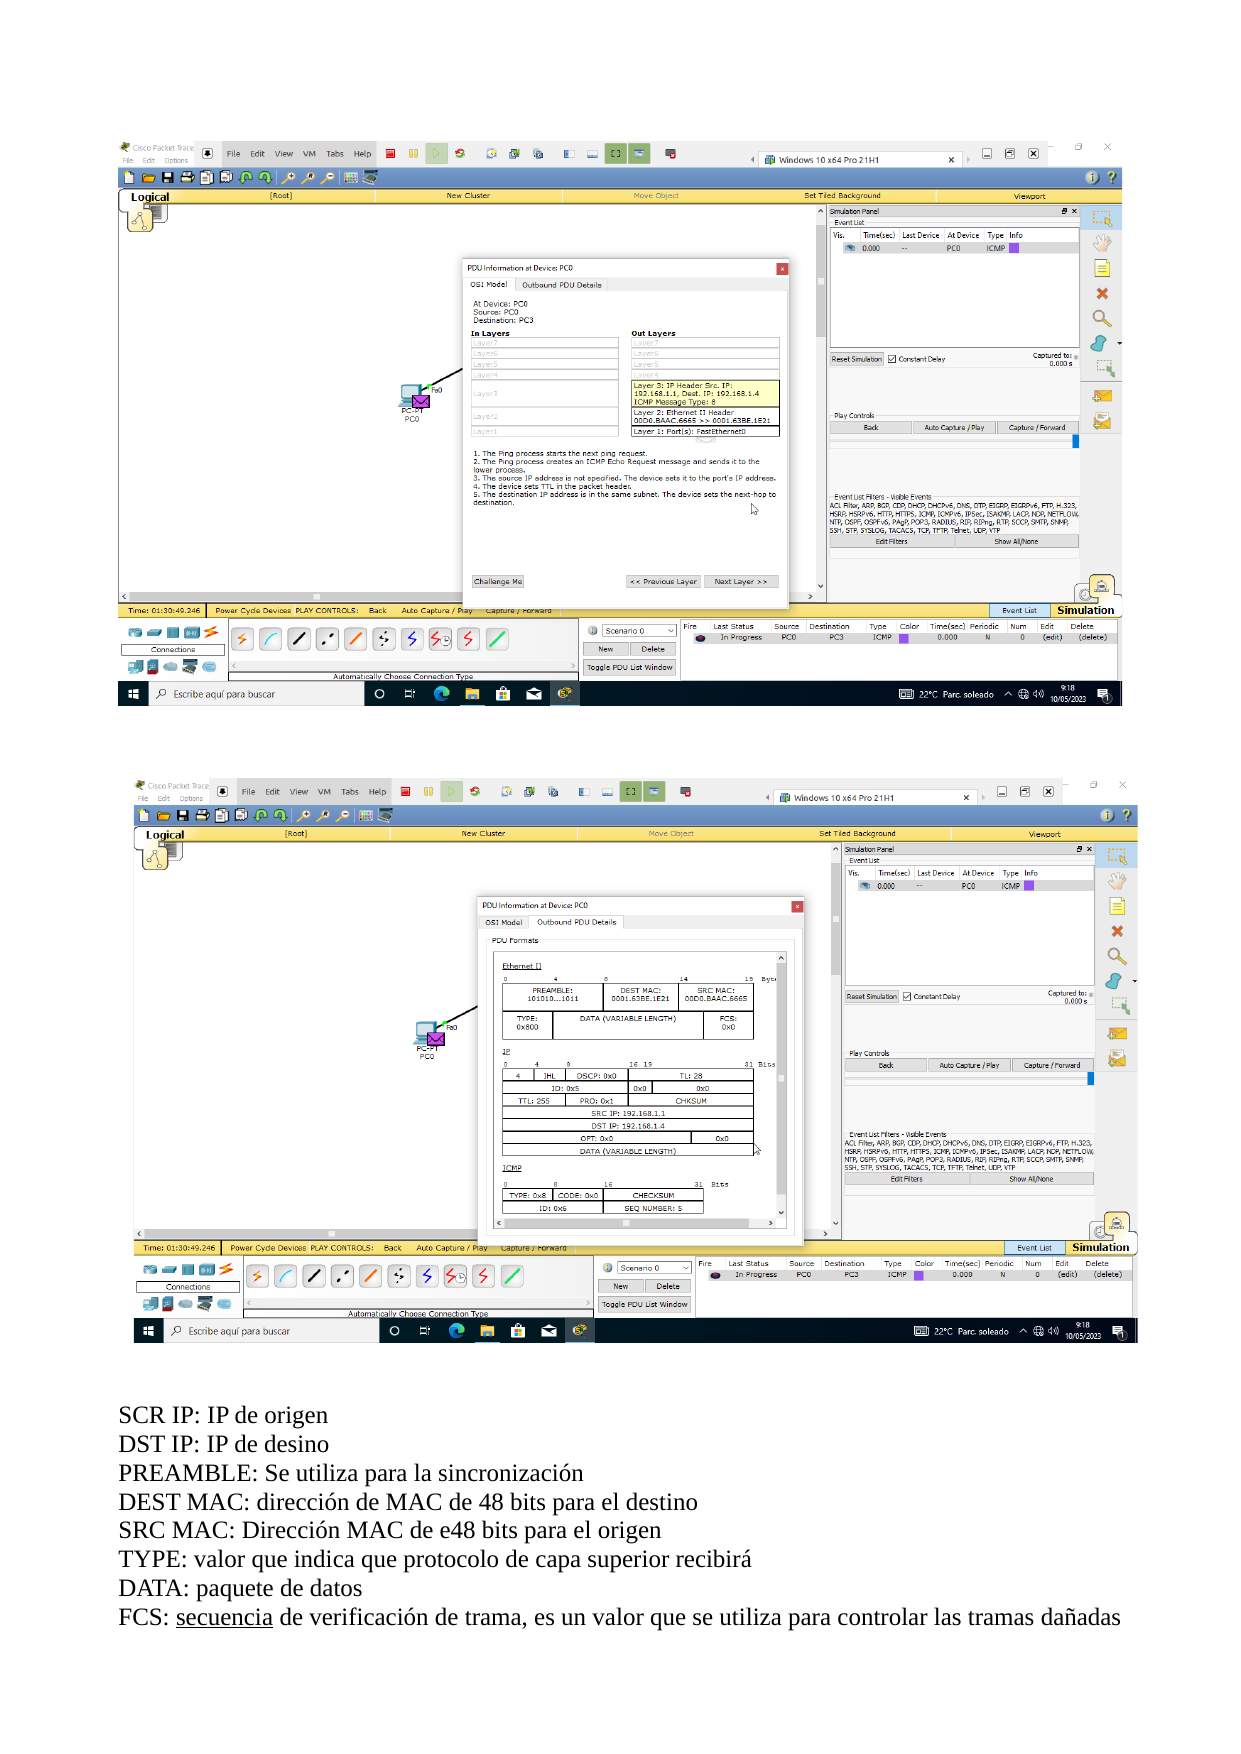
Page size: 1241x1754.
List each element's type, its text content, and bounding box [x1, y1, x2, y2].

text DST IP: IP de desino [118, 1429, 1122, 1458]
text PREAMBLE: Se utiliza para la sincronización [118, 1458, 1122, 1487]
text TYPE: valor que indica que protocolo de capa superior recibirá [118, 1544, 1122, 1573]
picture [133, 778, 1138, 1343]
text DEST MAC: dirección de MAC de 48 bits para el destino [118, 1487, 1122, 1516]
text SRC MAC: Dirección MAC de e48 bits para el origen [118, 1516, 1122, 1544]
picture [118, 141, 1123, 706]
text DATA: paquete de datos [118, 1573, 1122, 1602]
text FCS: secuencia de verificación de trama, es un valor que se utiliza para controlar las tramas dañadas [118, 1602, 1122, 1631]
text SCR IP: IP de origen [118, 1401, 1122, 1429]
